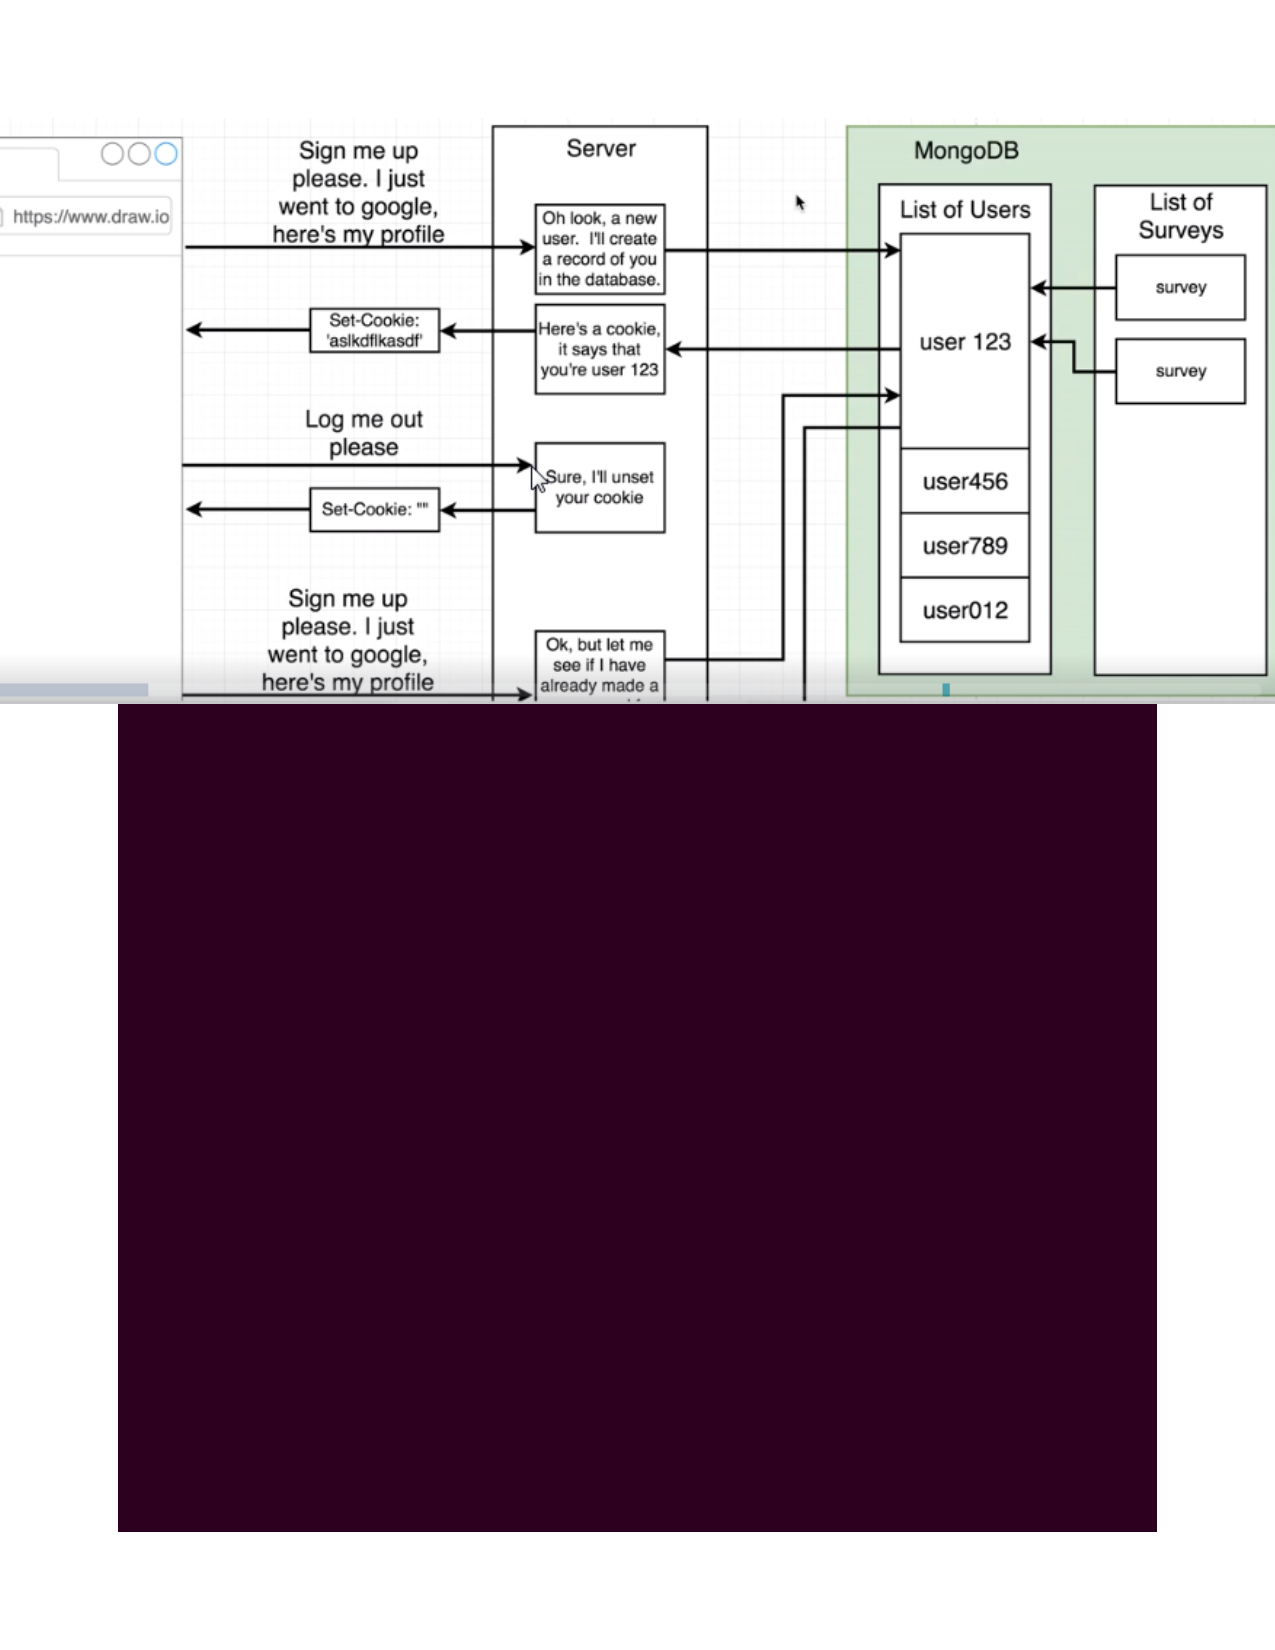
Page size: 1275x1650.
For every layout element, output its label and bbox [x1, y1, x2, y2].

picture [0, 118, 1275, 704]
